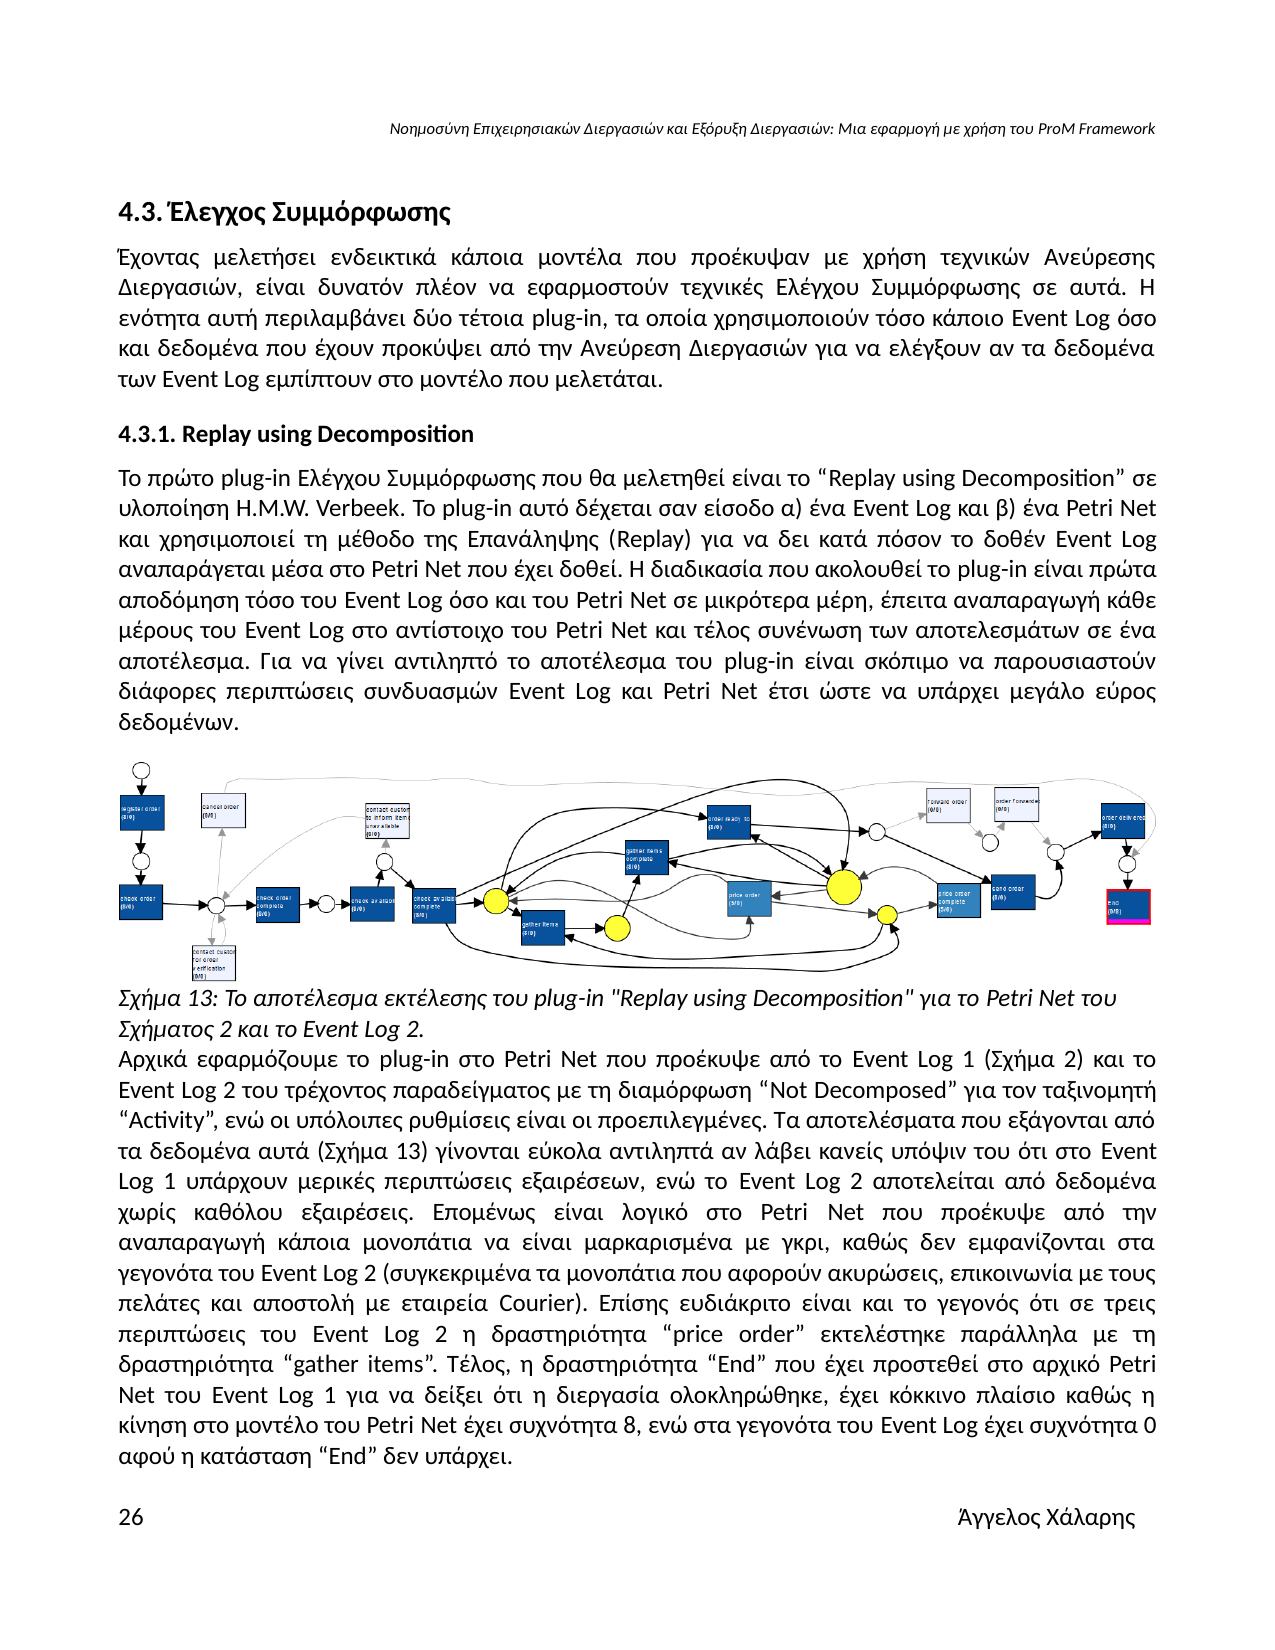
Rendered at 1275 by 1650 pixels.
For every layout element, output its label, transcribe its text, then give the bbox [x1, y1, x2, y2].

text Έχοντας μελετήσει ενδεικτικά κάποια μοντέλα που προέκυψαν με χρήση τεχνικών Ανεύρεσης Διεργασιών, είναι δυνατόν πλέον να εφαρμοστούν τεχνικές Ελέγχου Συμμόρφωσης σε αυτά. Η ενότητα αυτή περιλαμβάνει δύο τέτοια plug-in, τα οποία χρησιμοποιούν τόσο κάποιο Event Log όσο και δεδομένα που έχουν προκύψει από την Ανεύρεση Διεργασιών για να ελέγξουν αν τα δεδομένα των Event Log εμπίπτουν στο μοντέλο που μελετάται. [118, 241, 1157, 394]
text Το πρώτο plug-in Ελέγχου Συμμόρφωσης που θα μελετηθεί είναι το “Replay using Decomposition” σε υλοποίηση H.M.W. Verbeek. Το plug-in αυτό δέχεται σαν είσοδο α) ένα Event Log και β) ένα Petri Net και χρησιμοποιεί τη μέθοδο της Επανάληψης (Replay) για να δει κατά πόσον το δοθέν Event Log αναπαράγεται μέσα στο Petri Net που έχει δοθεί. Η διαδικασία που ακολουθεί το plug-in είναι πρώτα αποδόμηση τόσο του Event Log όσο και του Petri Net σε μικρότερα μέρη, έπειτα αναπαραγωγή κάθε μέρους του Event Log στο αντίστοιχο του Petri Net και τέλος συνένωση των αποτελεσμάτων σε ένα αποτέλεσμα. Για να γίνει αντιληπτό το αποτέλεσμα του plug-in είναι σκόπιμο να παρουσιαστούν διάφορες περιπτώσεις συνδυασμών Event Log και Petri Net έτσι ώστε να υπάρχει μεγάλο εύρος δεδομένων. [118, 462, 1157, 736]
subtitle 4.3.1. Replay using Decomposition [118, 419, 1157, 449]
picture [118, 761, 1157, 983]
text Αρχικά εφαρμόζουμε το plug-in στο Petri Net που προέκυψε από το Event Log 1 (Σχήμα 2) και το Event Log 2 του τρέχοντος παραδείγματος με τη διαμόρφωση “Not Decomposed” για τον ταξινομητή “Activity”, ενώ οι υπόλοιπες ρυθμίσεις είναι οι προεπιλεγμένες. Τα αποτελέσματα που εξάγονται από τα δεδομένα αυτά (Σχήμα 13) γίνονται εύκολα αντιληπτά αν λάβει κανείς υπόψιν του ότι στο Event Log 1 υπάρχουν μερικές περιπτώσεις εξαιρέσεων, ενώ το Event Log 2 αποτελείται από δεδομένα χωρίς καθόλου εξαιρέσεις. Επομένως είναι λογικό στο Petri Net που προέκυψε από την αναπαραγωγή κάποια μονοπάτια να είναι μαρκαρισμένα με γκρι, καθώς δεν εμφανίζονται στα γεγονότα του Event Log 2 (συγκεκριμένα τα μονοπάτια που αφορούν ακυρώσεις, επικοινωνία με τους πελάτες και αποστολή με εταιρεία Courier). Επίσης ευδιάκριτο είναι και το γεγονός ότι σε τρεις περιπτώσεις του Event Log 2 η δραστηριότητα “price order” εκτελέστηκε παράλληλα με τη δραστηριότητα “gather items”. Τέλος, η δραστηριότητα “End” που έχει προστεθεί στο αρχικό Petri Net του Event Log 1 για να δείξει ότι η διεργασία ολοκληρώθηκε, έχει κόκκινο πλαίσιο καθώς η κίνηση στο μοντέλο του Petri Net έχει συχνότητα 8, ενώ στα γεγονότα του Event Log έχει συχνότητα 0 αφού η κατάσταση “End” δεν υπάρχει. [118, 1043, 1157, 1471]
subtitle 4.3. Έλεγχος Συμμόρφωσης [118, 193, 1157, 228]
text Σχήμα 13: Το αποτέλεσμα εκτέλεσης του plug-in "Replay using Decomposition" για το Petri Net του Σχήματος 2 και το Event Log 2. [118, 983, 1157, 1043]
